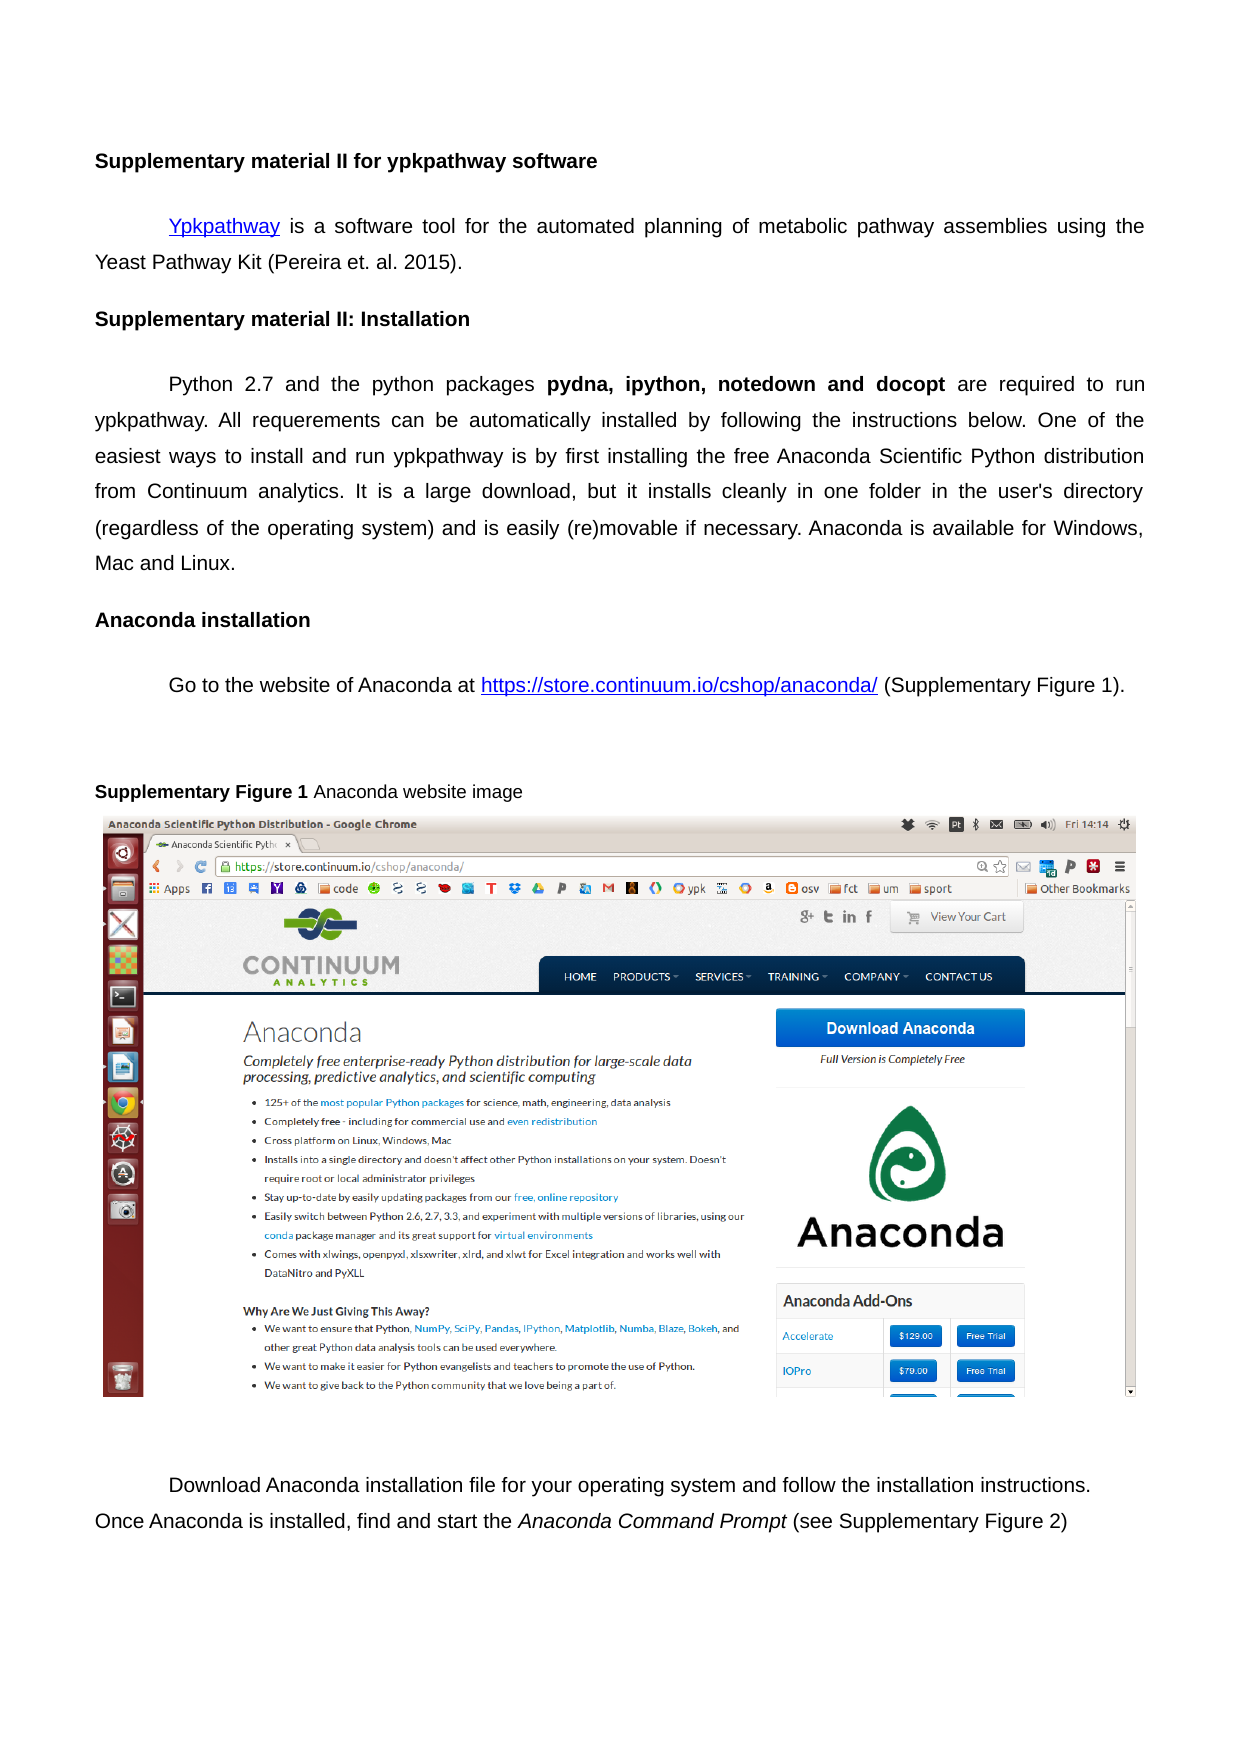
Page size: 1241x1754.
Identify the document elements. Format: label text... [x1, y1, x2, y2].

subtitle Anaconda installation [94, 608, 1146, 632]
text Ypkpathway is a software tool for the automated planning of metabolic pathway assemblies using the Yeast Pathway Kit (Pereira et. al. 2015). [94, 214, 1146, 274]
subtitle Supplementary material II: Installation [94, 306, 1146, 330]
text Python 2.7 and the python packages pydna, ipython, notedown and docopt are required to run ypkpathway. All requerements can be automatically installed by following the instructions below. One of the easiest ways to install and run ypkpathway is by first installing the free Anaconda Scientific Python distribution from Continuum analytics. It is a large download, but it installs cleanly in one folder in the user's directory (regardless of the operating system) and is easily (re)movable if necessary. Anaconda is available for Windows, Mac and Linux. [94, 372, 1146, 575]
text Supplementary Figure 1 Anaconda website image [94, 781, 1146, 803]
text Go to the website of Anaconda at https://store.continuum.io/cshop/anaconda/ (Supplementary Figure 1). [94, 673, 1146, 697]
text Supplementary material II for ypkpathway software [94, 149, 1146, 173]
text Download Anaconda installation file for your operating system and follow the installation instructions. Once Anaconda is installed, find and start the Anaconda Command Prompt (see Supplementary Figure 2) [94, 1473, 1146, 1533]
